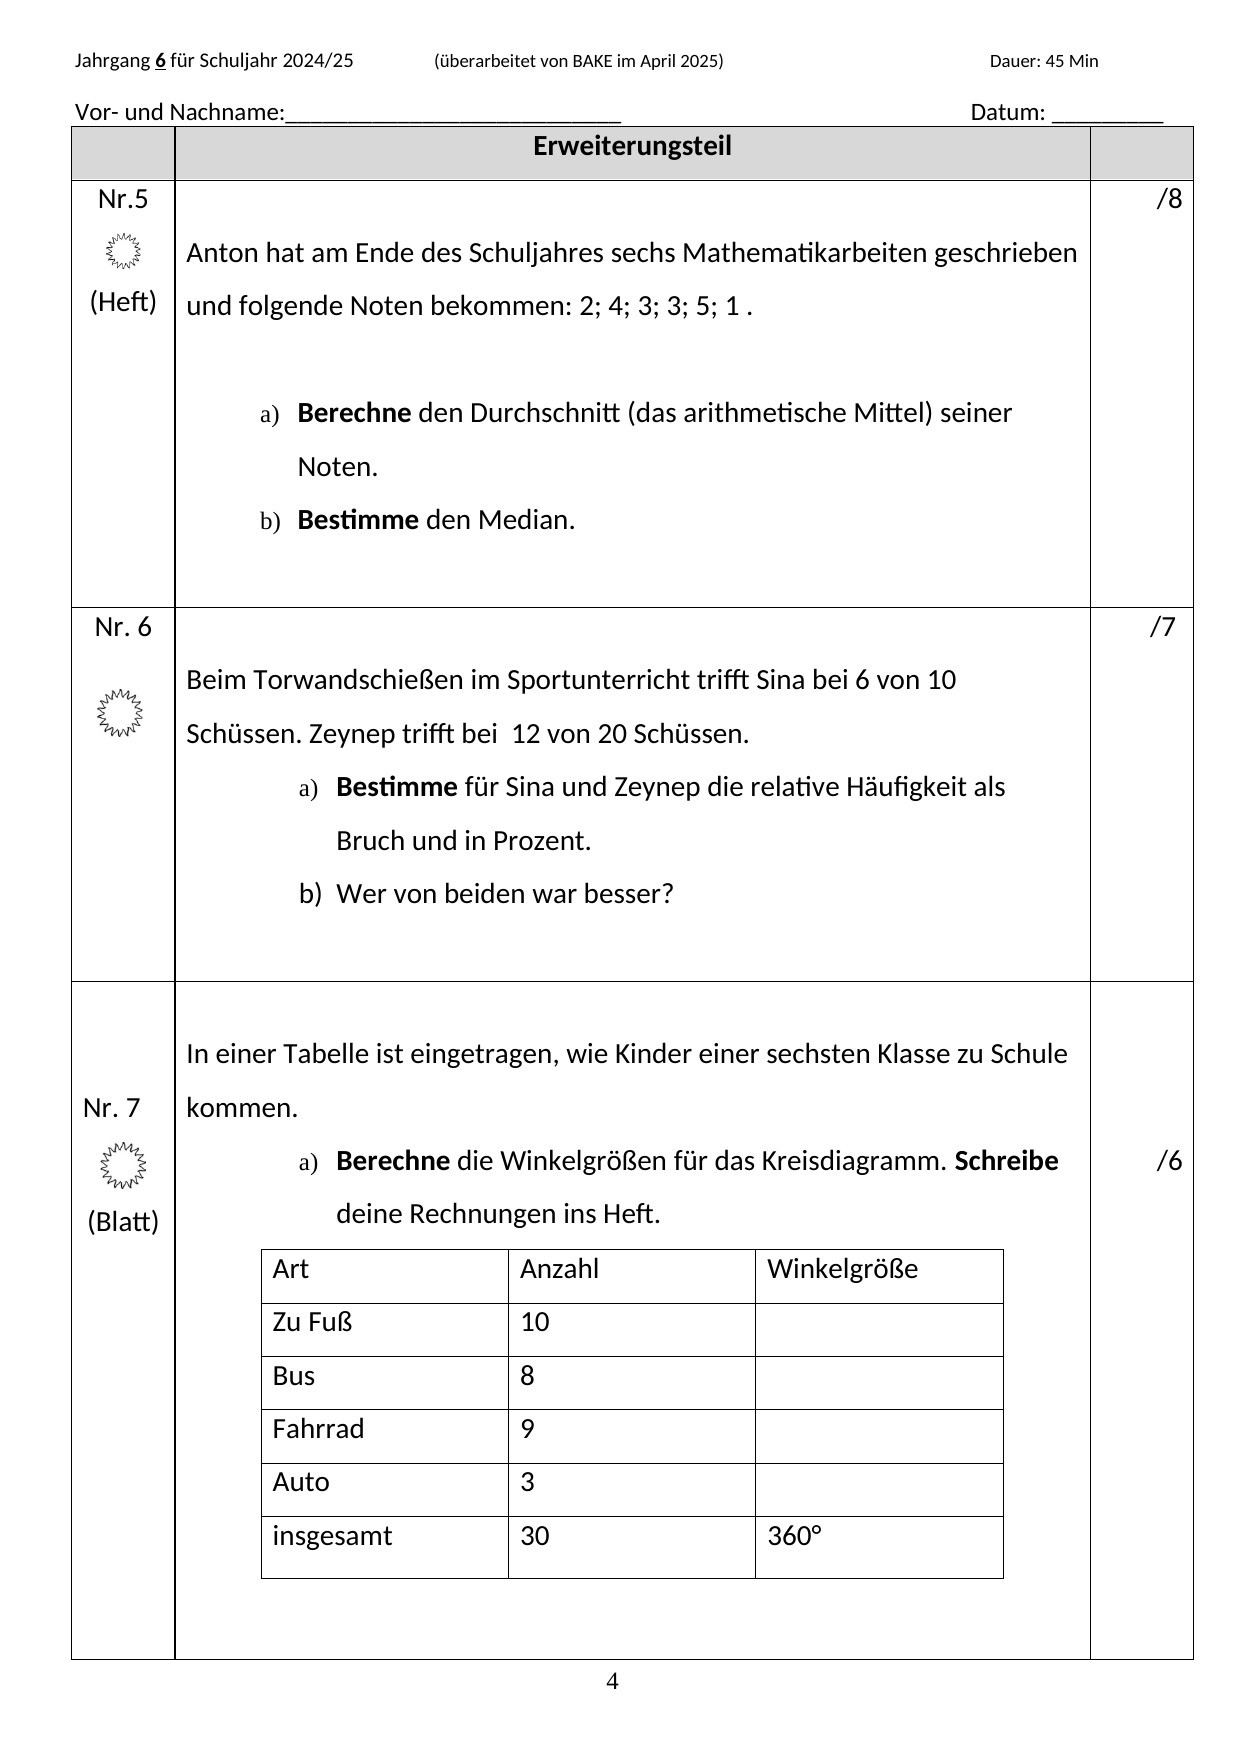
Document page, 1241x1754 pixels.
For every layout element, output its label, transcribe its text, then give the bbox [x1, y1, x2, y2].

table_cell Nr.5 (Heft) [72, 181, 174, 607]
table_header Art [262, 1250, 508, 1302]
table_cell 3 [509, 1464, 755, 1516]
table_cell [72, 127, 174, 179]
table_cell In einer Tabelle ist eingetragen, wie Kinder einer sechsten Klasse zu Schule kommen. Berechne die Winkelgrößen für das Kreisdiagramm. Schreibe deine Rechnungen ins Heft. Zeichne ein passendes Kreisdiagramm. Denke an die Beschriftung. [176, 982, 1090, 1659]
table_cell insgesamt [262, 1517, 508, 1578]
table_header Winkelgröße [756, 1250, 1003, 1302]
table_cell Zu Fuß [262, 1304, 508, 1356]
table_cell Erweiterungsteil [176, 127, 1090, 179]
table_cell /7 [1091, 608, 1193, 981]
table_cell Bus [262, 1357, 508, 1409]
table_cell 30 [509, 1517, 755, 1578]
table_cell Nr. 6 [72, 608, 174, 981]
table_cell /6 [1091, 982, 1193, 1659]
table_cell 8 [509, 1357, 755, 1409]
table_cell Nr. 7 (Blatt) [72, 982, 174, 1659]
table_cell [756, 1304, 1003, 1356]
table_cell [756, 1357, 1003, 1409]
table_cell Auto [262, 1464, 508, 1516]
table_cell [756, 1410, 1003, 1462]
table_cell Fahrrad [262, 1410, 508, 1462]
table_cell 10 [509, 1304, 755, 1356]
table_cell [1091, 127, 1193, 179]
table_cell Beim Torwandschießen im Sportunterricht trifft Sina bei 6 von 10 Schüssen. Zeynep trifft bei 12 von 20 Schüssen. Bestimme für Sina und Zeynep die relative Häufigkeit als Bruch und in Prozent. Wer von beiden war besser? [176, 608, 1090, 981]
table_cell [756, 1464, 1003, 1516]
table_cell /8 [1091, 181, 1193, 607]
table_header Anzahl [509, 1250, 755, 1302]
table_cell 9 [509, 1410, 755, 1462]
table_cell Anton hat am Ende des Schuljahres sechs Mathematikarbeiten geschrieben und folgende Noten bekommen: 2; 4; 3; 3; 5; 1 . Berechne den Durchschnitt (das arithmetische Mittel) seiner Noten. Bestimme den Median. [176, 181, 1090, 607]
table_cell 360° [756, 1517, 1003, 1578]
